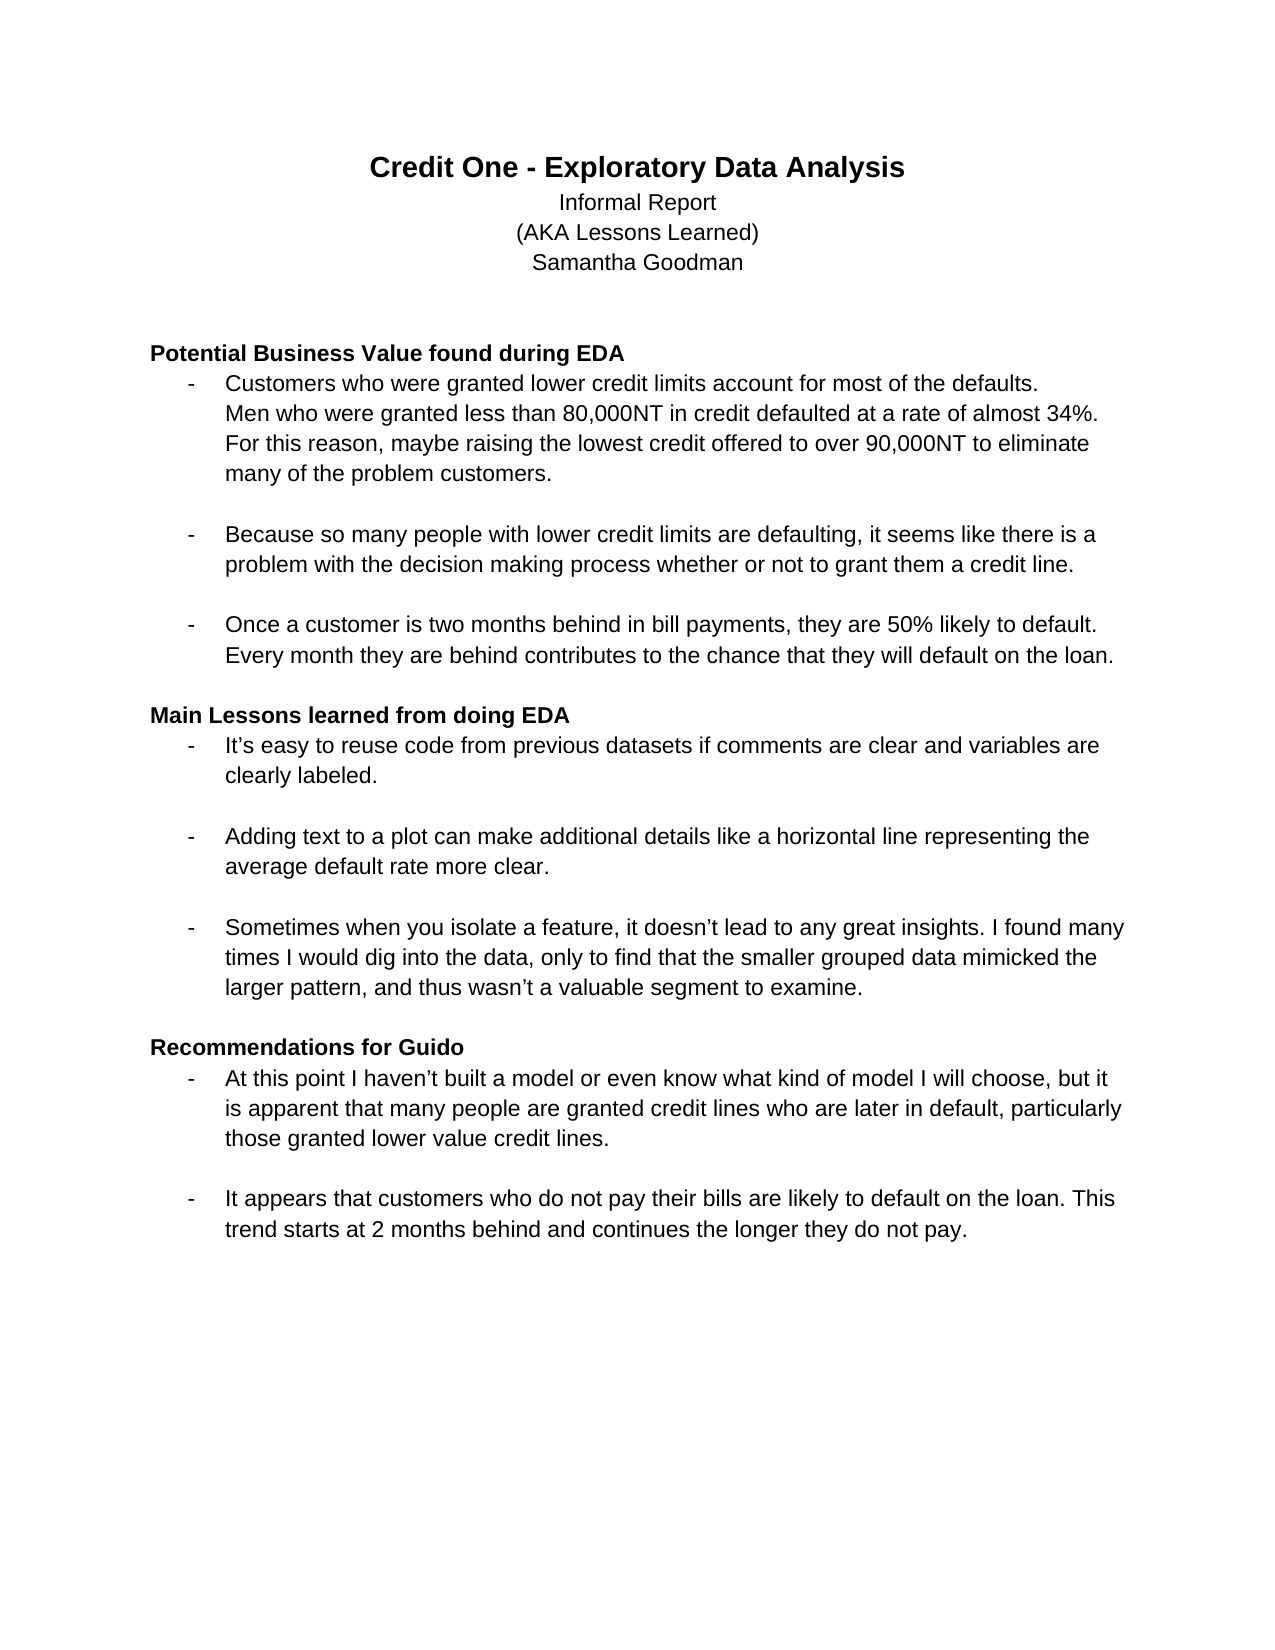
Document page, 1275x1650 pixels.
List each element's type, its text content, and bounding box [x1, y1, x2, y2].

text Men who were granted less than 80,000NT in credit defaulted at a rate of almost 34%. [150, 400, 1125, 426]
text (AKA Lessons Learned) [150, 219, 1125, 245]
text For this reason, maybe raising the lowest credit offered to over 90,000NT to eliminate many of the problem customers. [225, 430, 1125, 487]
text Informal Report [150, 188, 1125, 215]
text Potential Business Value found during EDA [150, 339, 1125, 366]
text Credit One - Exploratory Data Analysis [150, 150, 1125, 183]
text Recommendations for Guido [150, 1034, 1125, 1061]
list At this point I haven’t built a model or even know what kind of model I will choose, but it is apparent that many people are granted credit lines who are later in default, particularly those granted lower value credit lines. [187, 1064, 1125, 1151]
list Adding text to a plot can make additional details like a horizontal line representing the average default rate more clear. [187, 823, 1125, 879]
text Samantha Goodman [150, 249, 1125, 275]
list Because so many people with lower credit limits are defaulting, it seems like there is a problem with the decision making process whether or not to grant them a credit line. [187, 521, 1125, 577]
list It appears that customers who do not pay their bills are likely to default on the loan. This trend starts at 2 months behind and continues the longer they do not pay. [187, 1185, 1125, 1242]
text Main Lessons learned from doing EDA [150, 702, 1125, 728]
list Once a customer is two months behind in bill payments, they are 50% likely to default. Every month they are behind contributes to the chance that they will default on the loan. [187, 611, 1125, 668]
list Customers who were granted lower credit limits account for most of the defaults. [187, 370, 1125, 396]
list It’s easy to reuse code from previous datasets if comments are clear and variables are clearly labeled. [187, 732, 1125, 789]
list Sometimes when you isolate a feature, it doesn’t lead to any great insights. I found many times I would dig into the data, only to find that the smaller grouped data mimicked the larger pattern, and thus wasn’t a valuable segment to examine. [187, 913, 1125, 1000]
